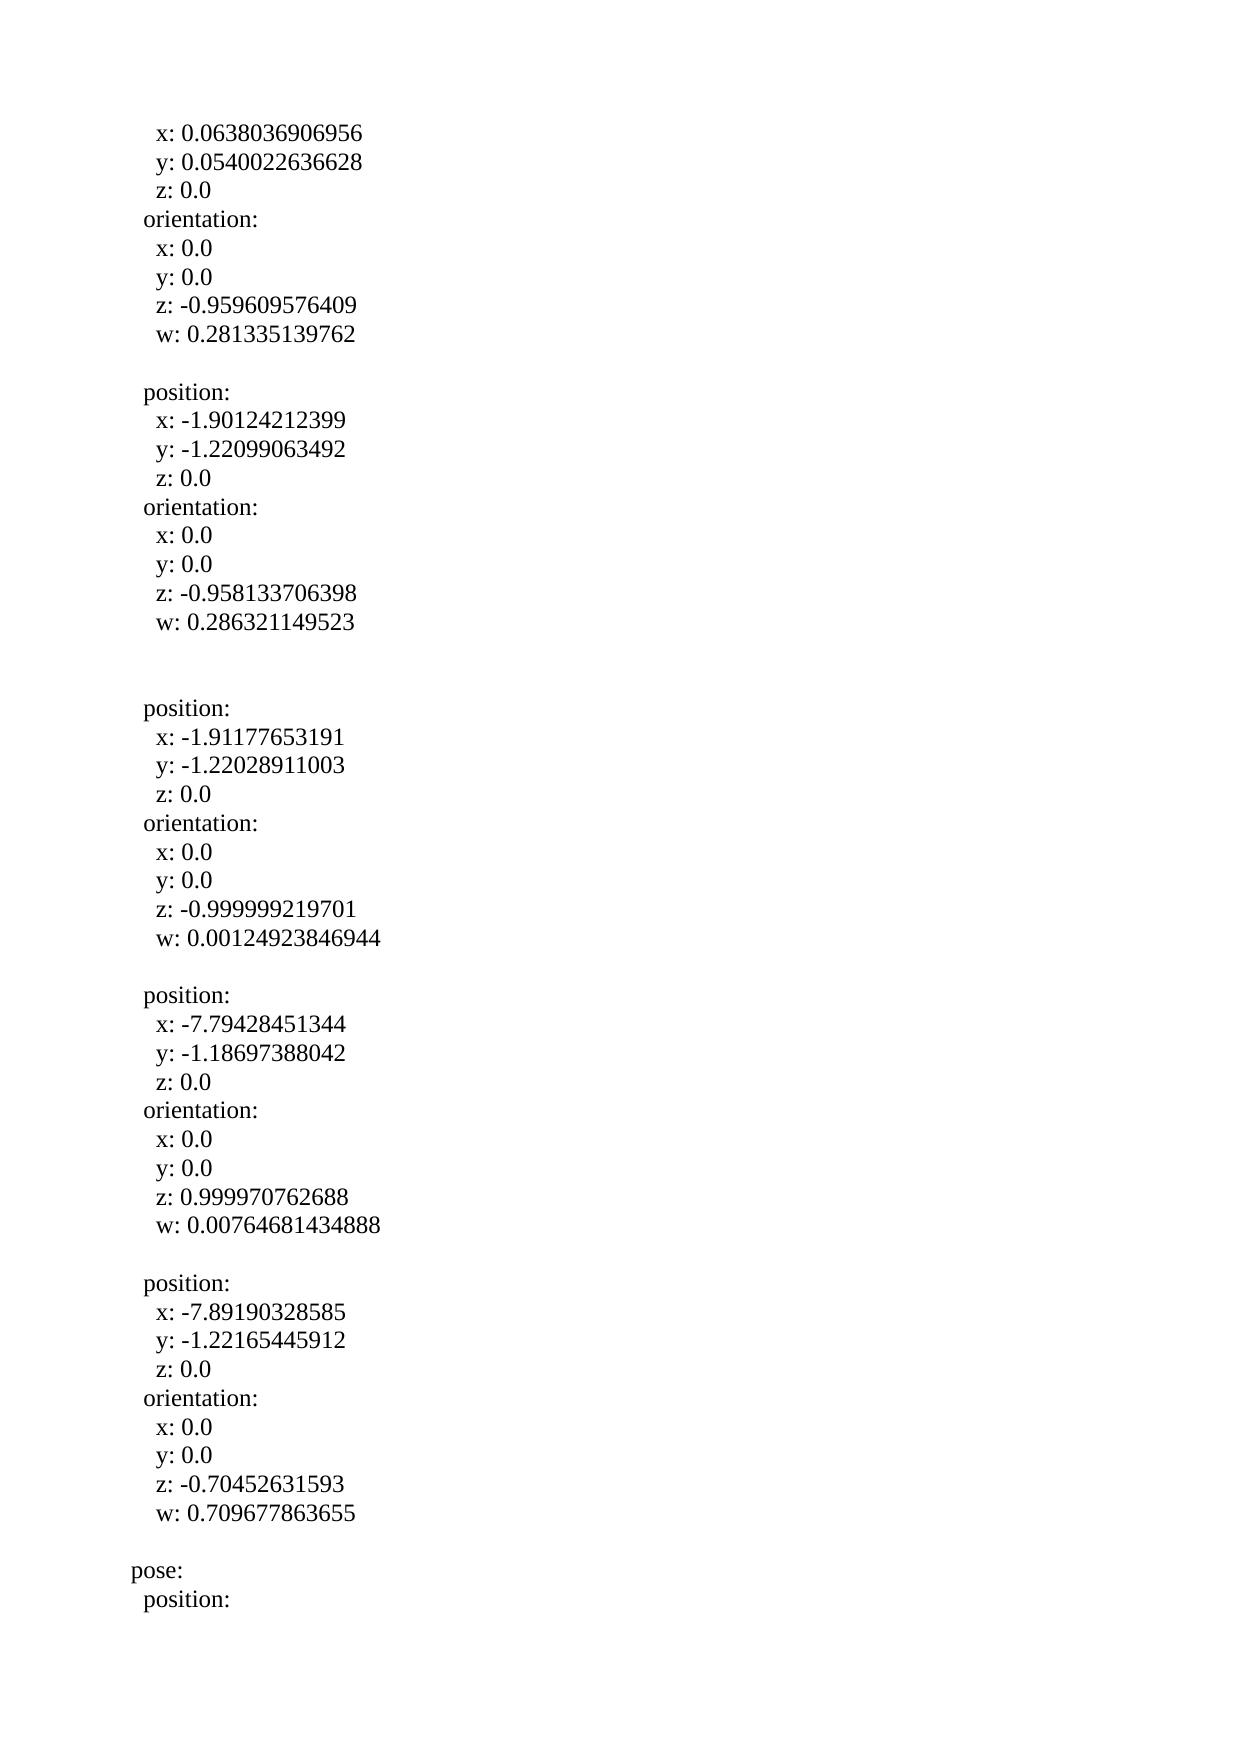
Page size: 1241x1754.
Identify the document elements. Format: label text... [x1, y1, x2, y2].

text w: 0.00124923846944 [118, 923, 1122, 952]
text x: 0.0 [118, 521, 1122, 549]
text y: 0.0 [118, 1153, 1122, 1182]
text z: 0.0 [118, 176, 1122, 204]
text x: 0.0 [118, 1412, 1122, 1441]
text z: 0.999970762688 [118, 1182, 1122, 1211]
text x: -1.91177653191 [118, 722, 1122, 751]
text x: -1.90124212399 [118, 406, 1122, 434]
text z: -0.999999219701 [118, 894, 1122, 923]
text position: [118, 981, 1122, 1009]
text z: 0.0 [118, 463, 1122, 492]
text x: 0.0638036906956 [118, 118, 1122, 147]
text w: 0.286321149523 [118, 607, 1122, 636]
text x: -7.89190328585 [118, 1297, 1122, 1326]
text x: 0.0 [118, 233, 1122, 262]
text y: 0.0 [118, 1441, 1122, 1469]
text y: -1.22165445912 [118, 1326, 1122, 1354]
text orientation: [118, 1096, 1122, 1124]
text z: 0.0 [118, 1067, 1122, 1096]
text pose: [118, 1556, 1122, 1584]
text y: -1.22028911003 [118, 751, 1122, 779]
text position: [118, 1268, 1122, 1297]
text y: 0.0 [118, 262, 1122, 291]
text y: 0.0 [118, 866, 1122, 894]
text w: 0.281335139762 [118, 319, 1122, 348]
text w: 0.709677863655 [118, 1498, 1122, 1527]
text z: -0.959609576409 [118, 291, 1122, 319]
text position: [118, 377, 1122, 406]
text y: -1.18697388042 [118, 1038, 1122, 1067]
text position: [118, 1584, 1122, 1613]
text y: 0.0540022636628 [118, 147, 1122, 176]
text z: -0.958133706398 [118, 578, 1122, 607]
text x: 0.0 [118, 837, 1122, 866]
text orientation: [118, 204, 1122, 233]
text position: [118, 693, 1122, 722]
text z: 0.0 [118, 1354, 1122, 1383]
text z: 0.0 [118, 779, 1122, 808]
text y: 0.0 [118, 549, 1122, 578]
text w: 0.00764681434888 [118, 1211, 1122, 1239]
text orientation: [118, 808, 1122, 837]
text orientation: [118, 1383, 1122, 1412]
text z: -0.70452631593 [118, 1469, 1122, 1498]
text x: 0.0 [118, 1124, 1122, 1153]
text orientation: [118, 492, 1122, 521]
text y: -1.22099063492 [118, 434, 1122, 463]
text x: -7.79428451344 [118, 1009, 1122, 1038]
